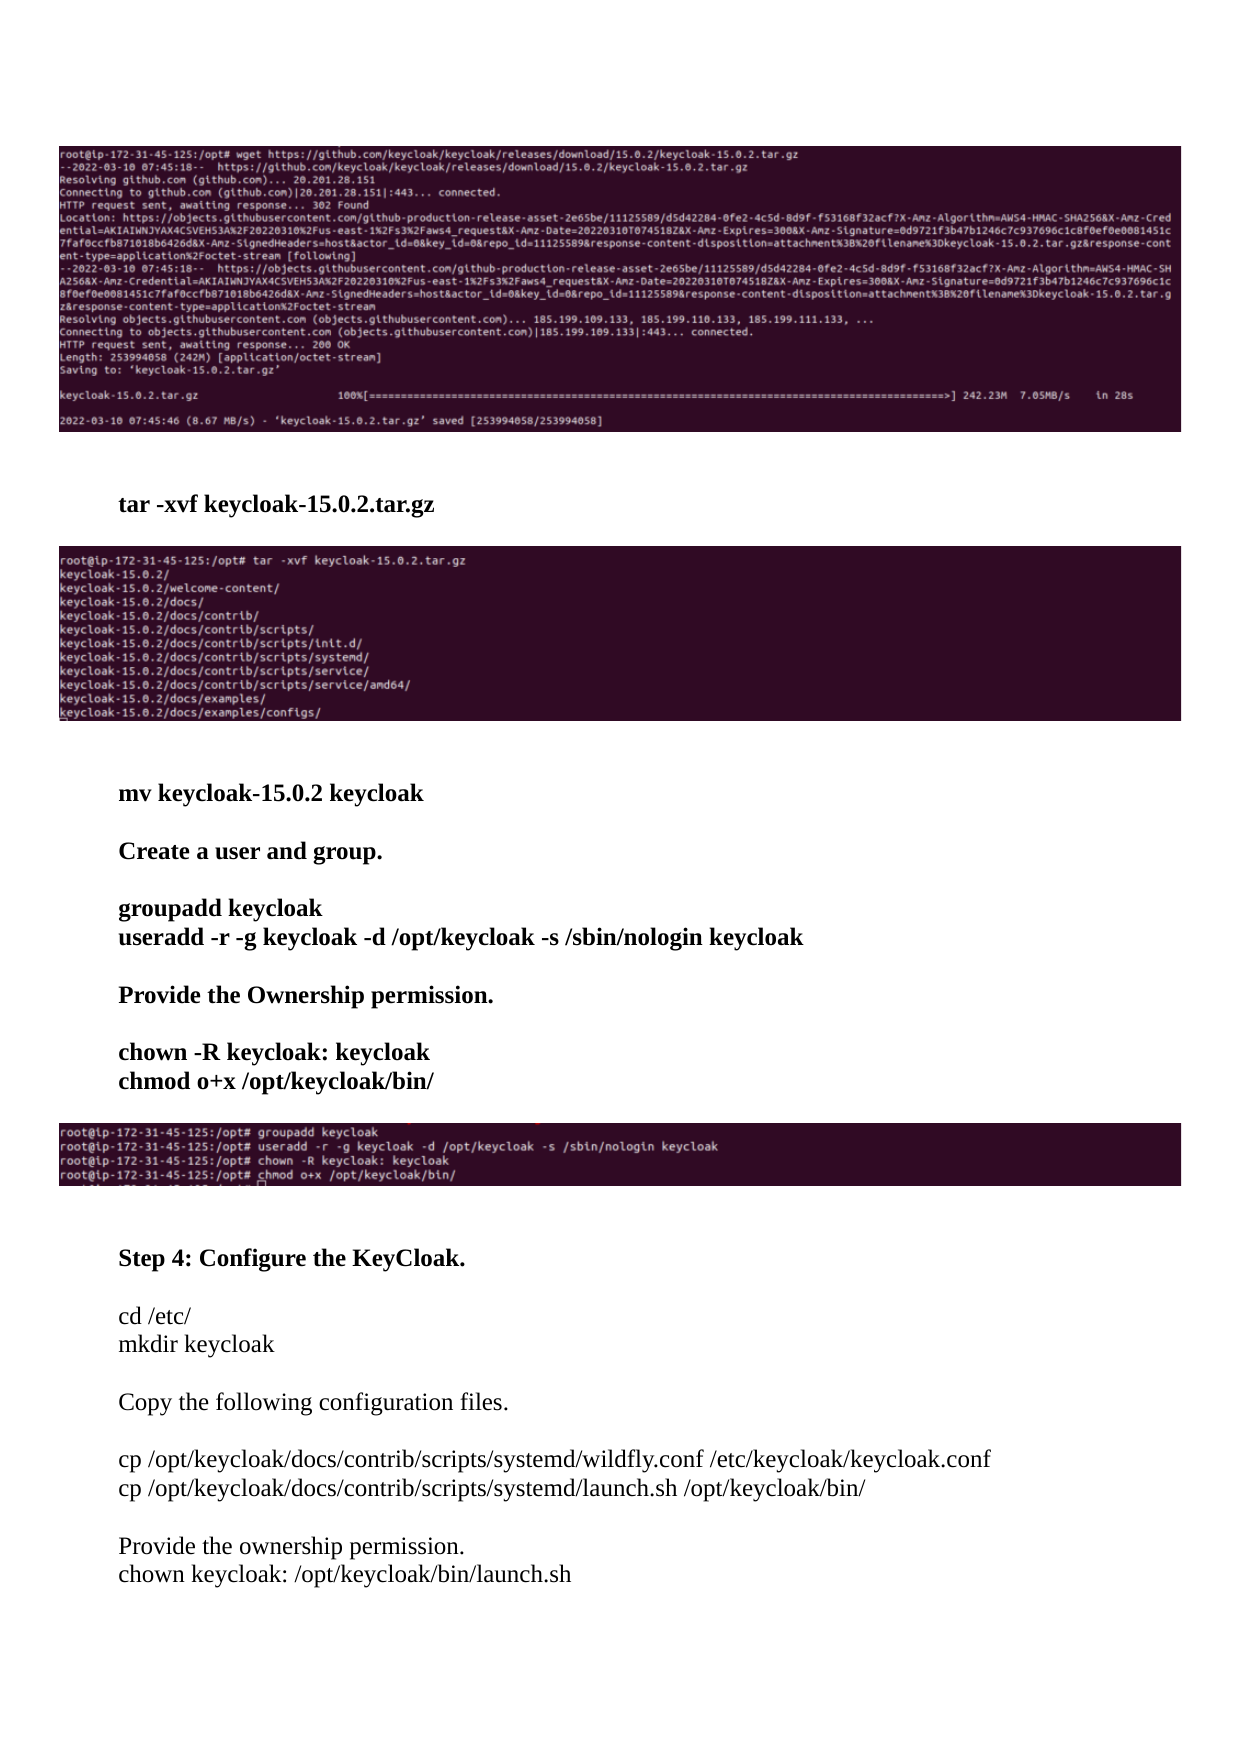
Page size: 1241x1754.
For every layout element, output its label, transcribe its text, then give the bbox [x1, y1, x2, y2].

text mv keycloak-15.0.2 keycloak [118, 778, 1122, 807]
text Create a user and group. [118, 836, 1122, 865]
text mkdir keycloak [118, 1329, 1122, 1358]
text cp /opt/keycloak/docs/contrib/scripts/systemd/launch.sh /opt/keycloak/bin/ [118, 1473, 1122, 1502]
text chown keycloak: /opt/keycloak/bin/launch.sh [118, 1559, 1122, 1588]
text Provide the Ownership permission. [118, 980, 1122, 1008]
text Provide the ownership permission. [118, 1531, 1122, 1559]
text useradd -r -g keycloak -d /opt/keycloak -s /sbin/nologin keycloak [118, 922, 1122, 951]
text chmod o+x /opt/keycloak/bin/ [118, 1066, 1122, 1095]
text chown -R keycloak: keycloak [118, 1037, 1122, 1066]
text cp /opt/keycloak/docs/contrib/scripts/systemd/wildfly.conf /etc/keycloak/keycloak.conf [118, 1444, 1122, 1473]
picture [59, 146, 1182, 432]
text Step 4: Configure the KeyCloak. [118, 1243, 1122, 1272]
text groupadd keycloak [118, 893, 1122, 922]
picture [59, 546, 1182, 721]
picture [59, 1123, 1182, 1186]
text tar -xvf keycloak-15.0.2.tar.gz [118, 489, 1122, 518]
text Copy the following configuration files. [118, 1387, 1122, 1416]
text cd /etc/ [118, 1301, 1122, 1329]
